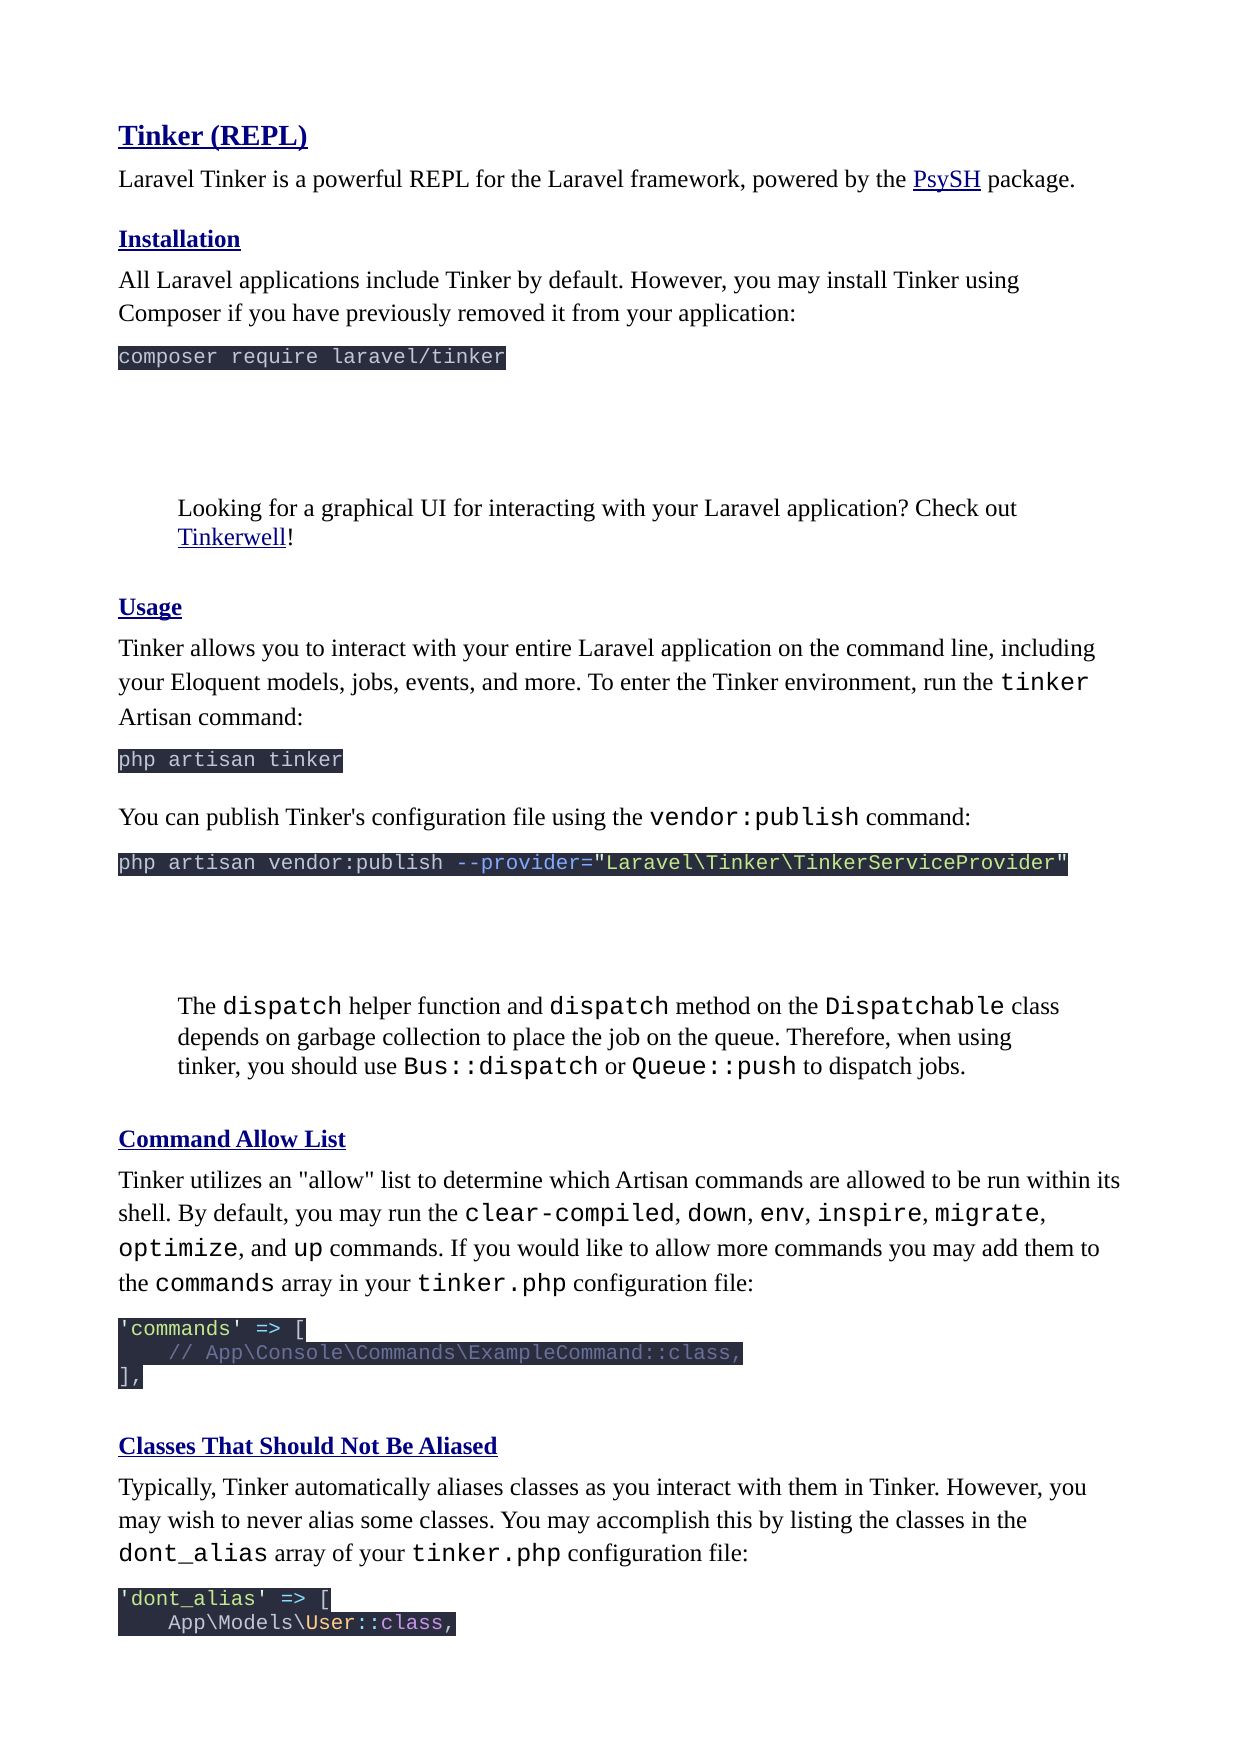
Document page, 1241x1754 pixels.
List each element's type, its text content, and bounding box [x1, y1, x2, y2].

text Laravel Tinker is a powerful REPL for the Laravel framework, powered by the PsySH package. [118, 164, 1122, 193]
subtitle Tinker (REPL) [118, 118, 1122, 152]
text // App\Console\Commands\ExampleCommand::class, [118, 1342, 1122, 1365]
text You can publish Tinker's configuration file using the vendor:publish command: [118, 802, 1122, 833]
subtitle Installation [118, 224, 1122, 253]
text Tinker allows you to interact with your entire Laravel application on the command line, including your Eloquent models, jobs, events, and more. To enter the Tinker environment, run the tinker Artisan command: [118, 633, 1122, 730]
text Looking for a graphical UI for interacting with your Laravel application? Check out Tinkerwell! [177, 493, 1063, 550]
text 'commands' => [ [118, 1318, 1122, 1342]
subtitle Classes That Should Not Be Aliased [118, 1431, 1122, 1460]
text All Laravel applications include Tinker by default. However, you may install Tinker using Composer if you have previously removed it from your application: [118, 266, 1122, 327]
text php artisan vendor:publish --provider="Laravel\Tinker\TinkerServiceProvider" [118, 852, 1122, 876]
subtitle Command Allow List [118, 1124, 1122, 1152]
text Tinker utilizes an "allow" list to determine which Artisan commands are allowed to be run within its shell. By default, you may run the clear-compiled, down, env, inspire, migrate, optimize, and up commands. If you would like to allow more commands you may add them to the commands array in your tinker.php configuration file: [118, 1165, 1122, 1299]
text Typically, Tinker automatically aliases classes as you interact with them in Tinker. However, you may wish to never alias some classes. You may accomplish this by listing the classes in the dont_alias array of your tinker.php configuration file: [118, 1472, 1122, 1569]
text ], [118, 1365, 1122, 1389]
text 'dont_alias' => [ [118, 1588, 1122, 1612]
text App\Models\User::class, [118, 1612, 1122, 1636]
text composer require laravel/tinker [118, 346, 1122, 370]
text The dispatch helper function and dispatch method on the Dispatchable class depends on garbage collection to place the job on the queue. Therefore, when using tinker, you should use Bus::dispatch or Queue::push to dispatch jobs. [177, 991, 1063, 1082]
text php artisan tinker [118, 749, 1122, 773]
subtitle Usage [118, 592, 1122, 621]
